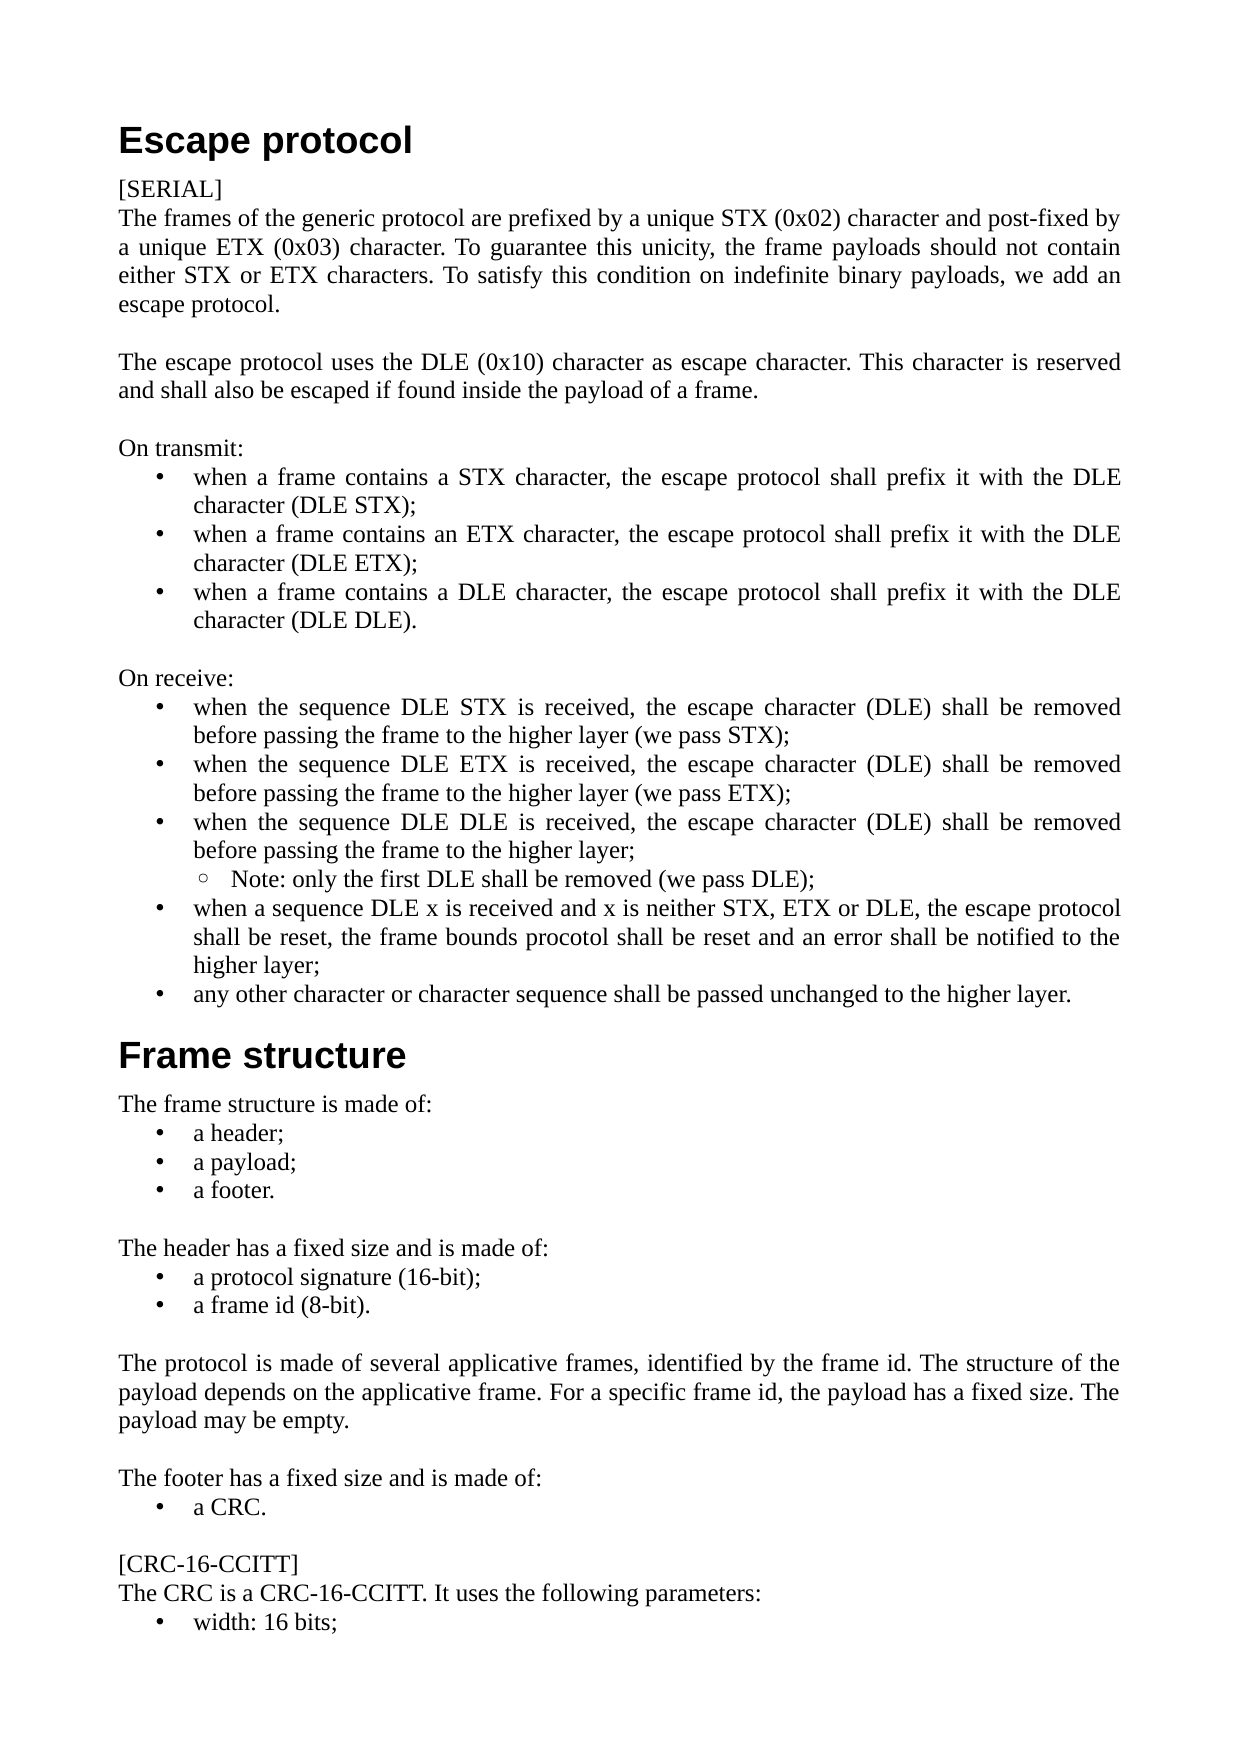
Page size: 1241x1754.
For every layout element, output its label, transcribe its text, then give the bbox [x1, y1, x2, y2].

text [CRC-16-CCITT] [118, 1549, 1122, 1578]
text The footer has a fixed size and is made of: [118, 1463, 1122, 1492]
list when the sequence DLE ETX is received, the escape character (DLE) shall be removed before passing the frame to the higher layer (we pass ETX); [156, 749, 1122, 807]
list a CRC. [156, 1492, 1122, 1520]
text [SERIAL] [118, 174, 1122, 203]
text The escape protocol uses the DLE (0x10) character as escape character. This character is reserved and shall also be escaped if found inside the payload of a frame. [118, 347, 1122, 404]
list when a frame contains a STX character, the escape protocol shall prefix it with the DLE character (DLE STX); [156, 462, 1122, 519]
list when the sequence DLE STX is received, the escape character (DLE) shall be removed before passing the frame to the higher layer (we pass STX); [156, 692, 1122, 749]
list any other character or character sequence shall be passed unchanged to the higher layer. [156, 979, 1122, 1008]
subtitle Escape protocol [118, 118, 1122, 162]
text The protocol is made of several applicative frames, identified by the frame id. The structure of the payload depends on the applicative frame. For a specific frame id, the payload has a fixed size. The payload may be empty. [118, 1348, 1122, 1434]
text On receive: [118, 663, 1122, 692]
list when a frame contains an ETX character, the escape protocol shall prefix it with the DLE character (DLE ETX); [156, 519, 1122, 577]
subtitle Frame structure [118, 1033, 1122, 1077]
text On transmit: [118, 433, 1122, 462]
text The CRC is a CRC-16-CCITT. It uses the following parameters: [118, 1578, 1122, 1607]
list when the sequence DLE DLE is received, the escape character (DLE) shall be removed before passing the frame to the higher layer; [156, 807, 1122, 864]
text The header has a fixed size and is made of: [118, 1233, 1122, 1262]
text The frames of the generic protocol are prefixed by a unique STX (0x02) character and post-fixed by a unique ETX (0x03) character. To guarantee this unicity, the frame payloads should not contain either STX or ETX characters. To satisfy this condition on indefinite binary payloads, we add an escape protocol. [118, 203, 1122, 318]
list when a frame contains a DLE character, the escape protocol shall prefix it with the DLE character (DLE DLE). [156, 577, 1122, 634]
list when a sequence DLE x is received and x is neither STX, ETX or DLE, the escape protocol shall be reset, the frame bounds procotol shall be reset and an error shall be notified to the higher layer; [156, 893, 1122, 979]
list Note: only the first DLE shall be removed (we pass DLE); [193, 864, 1122, 893]
text The frame structure is made of: [118, 1089, 1122, 1118]
list a frame id (8-bit). [156, 1290, 1122, 1319]
list a header; [156, 1118, 1122, 1147]
list a footer. [156, 1175, 1122, 1204]
list a payload; [156, 1147, 1122, 1175]
list width: 16 bits; [156, 1607, 1122, 1635]
list a protocol signature (16-bit); [156, 1262, 1122, 1290]
